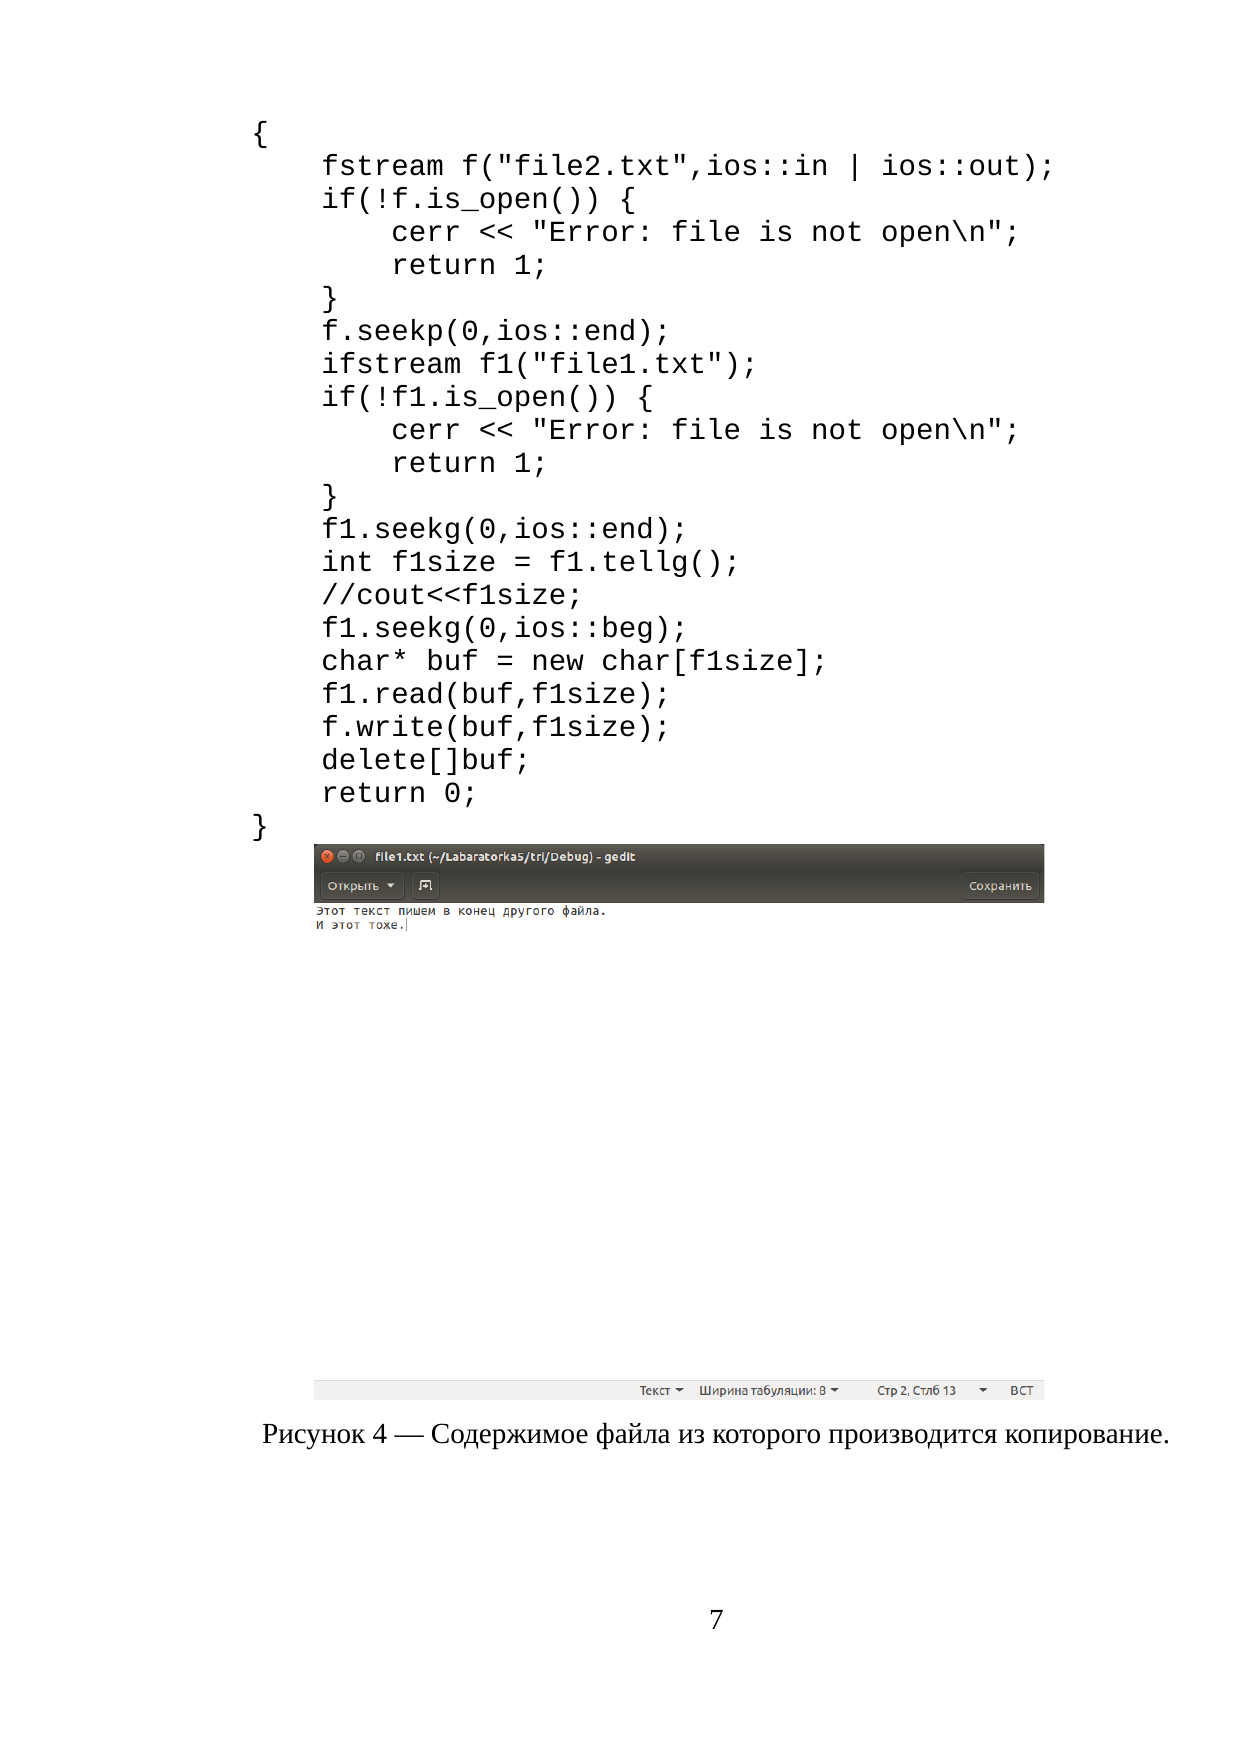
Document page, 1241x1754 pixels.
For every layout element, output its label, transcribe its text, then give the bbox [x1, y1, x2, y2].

text ifstream f1("file1.txt"); [177, 349, 1181, 382]
text cerr << "Error: file is not open\n"; [177, 217, 1181, 250]
text //cout<<f1size; [177, 580, 1181, 613]
text } [177, 283, 1181, 316]
text if(!f1.is_open()) { [177, 382, 1181, 415]
text { [177, 118, 1181, 151]
text char* buf = new char[f1size]; [177, 646, 1181, 679]
text f1.read(buf,f1size); [177, 679, 1181, 712]
text f1.seekg(0,ios::beg); [177, 613, 1181, 646]
text } [177, 481, 1181, 514]
text fstream f("file2.txt",ios::in | ios::out); [177, 151, 1181, 184]
text return 1; [177, 448, 1181, 481]
text f.seekp(0,ios::end); [177, 316, 1181, 349]
picture [314, 844, 1045, 1400]
text cerr << "Error: file is not open\n"; [177, 415, 1181, 448]
text f1.seekg(0,ios::end); [177, 514, 1181, 547]
text f.write(buf,f1size); [177, 712, 1181, 746]
text delete[]buf; [177, 746, 1181, 778]
text if(!f.is_open()) { [177, 184, 1181, 217]
text Рисунок 4 — Содержимое файла из которого производится копирование. [177, 844, 1181, 1450]
text return 1; [177, 250, 1181, 283]
text } [177, 812, 1181, 844]
text int f1size = f1.tellg(); [177, 547, 1181, 580]
text return 0; [177, 778, 1181, 812]
